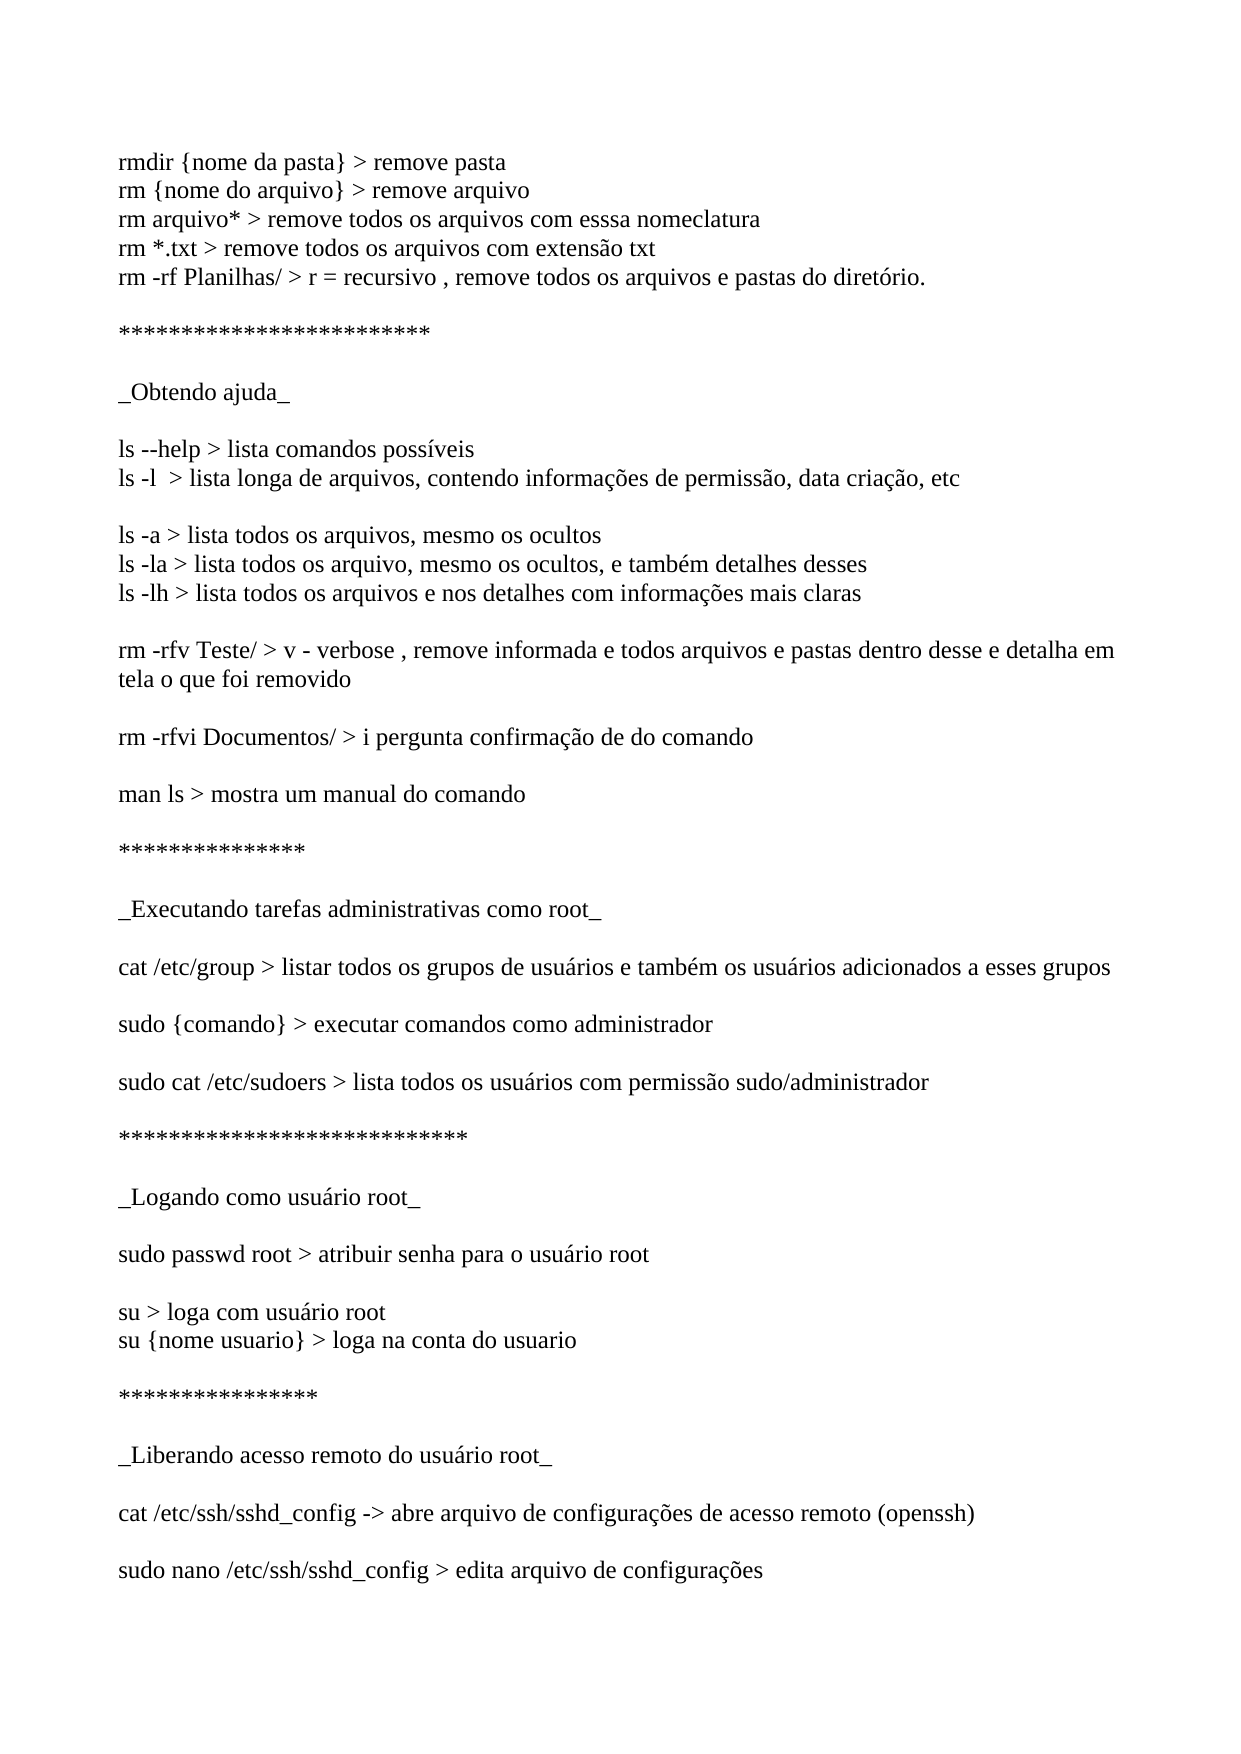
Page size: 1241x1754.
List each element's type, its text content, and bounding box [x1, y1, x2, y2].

text sudo nano /etc/ssh/sshd_config > edita arquivo de configurações [118, 1556, 1122, 1584]
text rm -rf Planilhas/ > r = recursivo , remove todos os arquivos e pastas do diretório. [118, 262, 1122, 291]
text _Obtendo ajuda_ [118, 377, 1122, 406]
text su > loga com usuário root [118, 1297, 1122, 1326]
text rm arquivo* > remove todos os arquivos com esssa nomeclatura [118, 204, 1122, 233]
text _Liberando acesso remoto do usuário root_ [118, 1441, 1122, 1469]
text sudo cat /etc/sudoers > lista todos os usuários com permissão sudo/administrador [118, 1067, 1122, 1096]
text _Logando como usuário root_ [118, 1182, 1122, 1211]
text **************** [118, 1383, 1122, 1412]
text ls -a > lista todos os arquivos, mesmo os ocultos [118, 521, 1122, 549]
text su {nome usuario} > loga na conta do usuario [118, 1326, 1122, 1354]
text _Executando tarefas administrativas como root_ [118, 894, 1122, 923]
text rm *.txt > remove todos os arquivos com extensão txt [118, 233, 1122, 262]
text cat /etc/ssh/sshd_config -> abre arquivo de configurações de acesso remoto (openssh) [118, 1498, 1122, 1527]
text **************************** [118, 1124, 1122, 1153]
text man ls > mostra um manual do comando [118, 779, 1122, 808]
text rmdir {nome da pasta} > remove pasta [118, 147, 1122, 176]
text rm {nome do arquivo} > remove arquivo [118, 176, 1122, 204]
text *************** [118, 837, 1122, 866]
text ls -lh > lista todos os arquivos e nos detalhes com informações mais claras [118, 578, 1122, 607]
text sudo passwd root > atribuir senha para o usuário root [118, 1239, 1122, 1268]
text ls --help > lista comandos possíveis [118, 434, 1122, 463]
text ************************* [118, 319, 1122, 348]
text rm -rfv Teste/ > v - verbose , remove informada e todos arquivos e pastas dentro desse e detalha em tela o que foi removido [118, 636, 1122, 693]
text ls -l > lista longa de arquivos, contendo informações de permissão, data criação, etc [118, 463, 1122, 492]
text rm -rfvi Documentos/ > i pergunta confirmação de do comando [118, 722, 1122, 751]
text ls -la > lista todos os arquivo, mesmo os ocultos, e também detalhes desses [118, 549, 1122, 578]
text sudo {comando} > executar comandos como administrador [118, 1009, 1122, 1038]
text cat /etc/group > listar todos os grupos de usuários e também os usuários adicionados a esses grupos [118, 952, 1122, 981]
